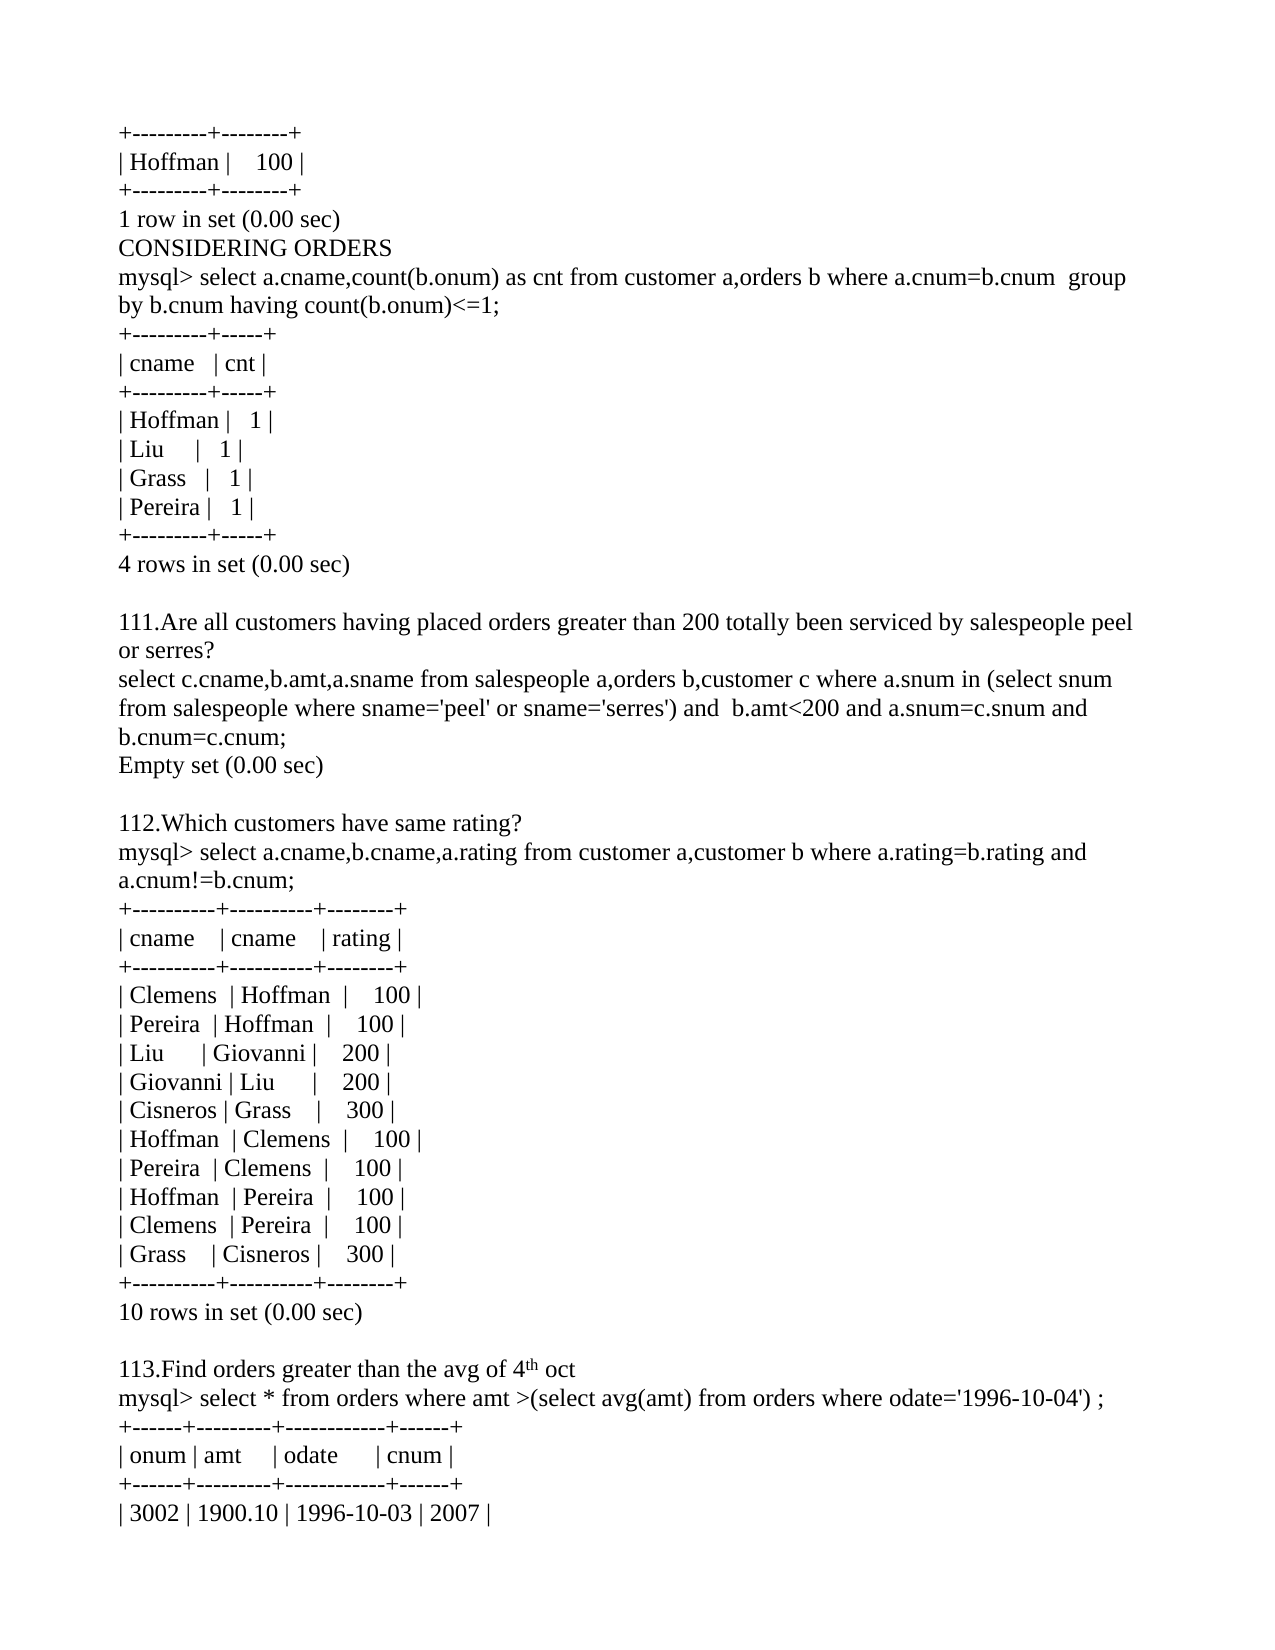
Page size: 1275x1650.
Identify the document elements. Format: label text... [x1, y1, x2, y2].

text select c.cname,b.amt,a.sname from salespeople a,orders b,customer c where a.snum in (select snum from salespeople where sname='peel' or sname='serres') and b.amt<200 and a.snum=c.snum and b.cnum=c.cnum; [118, 664, 1157, 751]
text +---------+--------+ [118, 118, 1157, 147]
text +---------+-----+ [118, 377, 1157, 406]
text +------+---------+------------+------+ [118, 1412, 1157, 1441]
text mysql> select a.cname,count(b.onum) as cnt from customer a,orders b where a.cnum=b.cnum group by b.cnum having count(b.onum)<=1; [118, 262, 1157, 319]
text | Hoffman | 100 | [118, 147, 1157, 176]
text +---------+-----+ [118, 521, 1157, 549]
text | Cisneros | Grass | 300 | [118, 1096, 1157, 1124]
text | Giovanni | Liu | 200 | [118, 1067, 1157, 1096]
text +---------+-----+ [118, 319, 1157, 348]
text | onum | amt | odate | cnum | [118, 1441, 1157, 1469]
text 111.Are all customers having placed orders greater than 200 totally been serviced by salespeople peel or serres? [118, 607, 1157, 664]
text | Clemens | Hoffman | 100 | [118, 981, 1157, 1009]
text +----------+----------+--------+ [118, 894, 1157, 923]
text | Grass | Cisneros | 300 | [118, 1239, 1157, 1268]
text | cname | cnt | [118, 348, 1157, 377]
text | 3002 | 1900.10 | 1996-10-03 | 2007 | [118, 1498, 1157, 1527]
text | Pereira | Hoffman | 100 | [118, 1009, 1157, 1038]
text | cname | cname | rating | [118, 923, 1157, 952]
text 4 rows in set (0.00 sec) [118, 549, 1157, 578]
text +---------+--------+ [118, 176, 1157, 204]
text 1 row in set (0.00 sec) [118, 204, 1157, 233]
text | Pereira | 1 | [118, 492, 1157, 521]
text Empty set (0.00 sec) [118, 751, 1157, 779]
text +----------+----------+--------+ [118, 952, 1157, 981]
text +------+---------+------------+------+ [118, 1469, 1157, 1498]
text | Liu | Giovanni | 200 | [118, 1038, 1157, 1067]
text | Grass | 1 | [118, 463, 1157, 492]
text 112.Which customers have same rating​? [118, 808, 1157, 837]
text | Hoffman | Pereira | 100 | [118, 1182, 1157, 1211]
text | Clemens | Pereira | 100 | [118, 1211, 1157, 1239]
text +----------+----------+--------+ [118, 1268, 1157, 1297]
text mysql> select * from orders where amt >(select avg(amt) from orders where odate='1996-10-04') ; [118, 1383, 1157, 1412]
text | Liu | 1 | [118, 434, 1157, 463]
text 10 rows in set (0.00 sec) [118, 1297, 1157, 1326]
text | Pereira | Clemens | 100 | [118, 1153, 1157, 1182]
text | Hoffman | Clemens | 100 | [118, 1124, 1157, 1153]
text | Hoffman | 1 | [118, 406, 1157, 434]
text CONSIDERING ORDERS [118, 233, 1157, 262]
text 113.Find orders greater than the avg of 4th oct [118, 1354, 1157, 1383]
text mysql> select a.cname,b.cname,a.rating from customer a,customer b where a.rating=b.rating and a.cnum!=b.cnum; [118, 837, 1157, 894]
